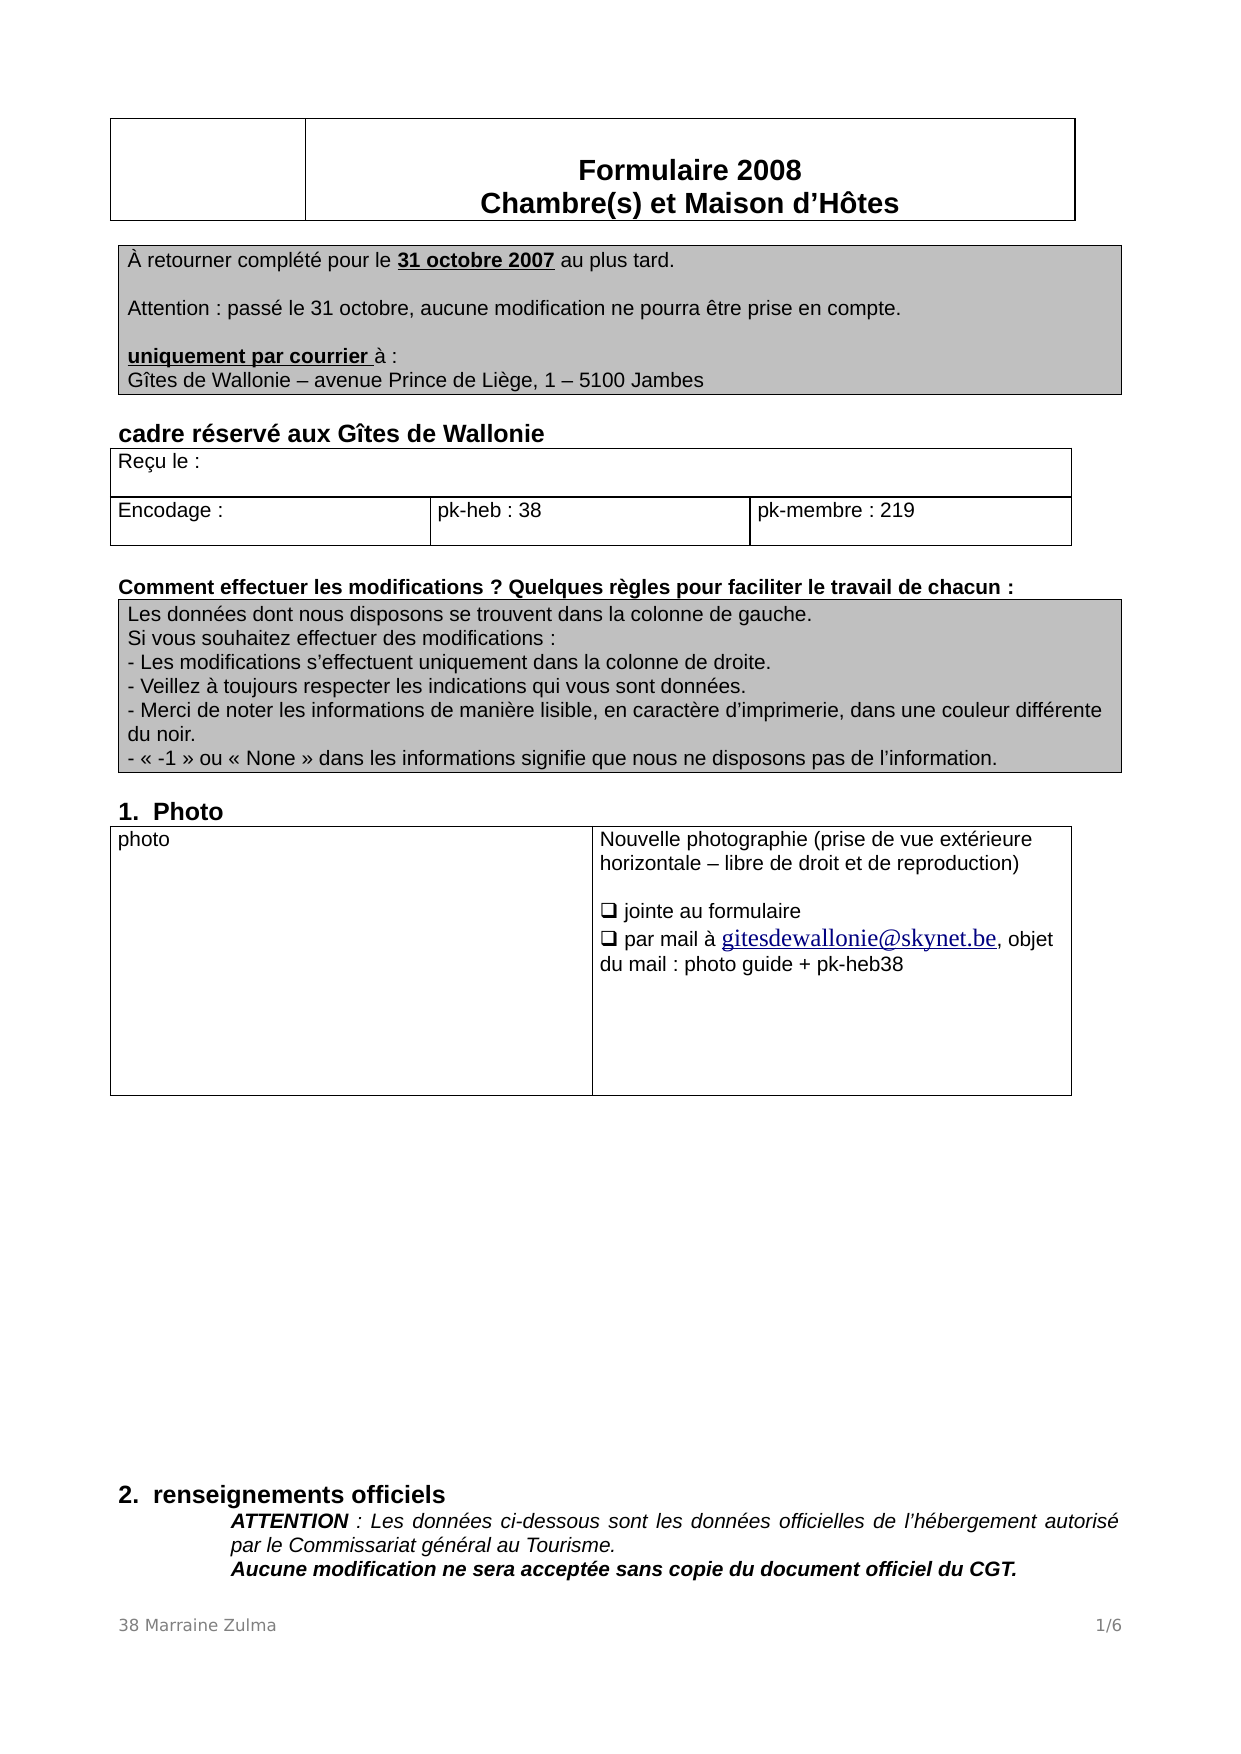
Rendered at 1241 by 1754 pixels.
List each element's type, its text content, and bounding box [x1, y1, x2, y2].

text uniquement par courrier à : [119, 341, 1121, 364]
text - Veillez à toujours respecter les indications qui vous sont données. [119, 671, 1121, 695]
text 2. renseignements officiels [118, 1480, 1122, 1508]
table_header photo [111, 827, 592, 1095]
text 1. Photo [118, 797, 1122, 826]
text Aucune modification ne sera acceptée sans copie du document officiel du CGT. [231, 1556, 1122, 1580]
text Les données dont nous disposons se trouvent dans la colonne de gauche. [119, 600, 1121, 623]
table_header Nouvelle photographie (prise de vue extérieure horizontale – libre de droit et de reproduction)  jointe au formulaire  par mail à gitesdewallonie@skynet.be, objet du mail : photo guide + pk-heb38 [593, 827, 1071, 1095]
text - « -1 » ou « None » dans les informations signifie que nous ne disposons pas de l’information. [119, 743, 1121, 772]
text Si vous souhaitez effectuer des modifications : [119, 623, 1121, 647]
text - Merci de noter les informations de manière lisible, en caractère d’imprimerie, dans une couleur différente du noir. [119, 695, 1121, 743]
table_header Reçu le : [111, 449, 1071, 496]
text Attention : passé le 31 octobre, aucune modification ne pourra être prise en compte. [119, 293, 1121, 317]
table_cell pk-membre : 219 [751, 498, 1071, 545]
table_cell Encodage : [111, 498, 430, 545]
text Comment effectuer les modifications ? Quelques règles pour faciliter le travail de chacun : [118, 575, 1122, 599]
text ATTENTION : Les données ci-dessous sont les données officielles de l’hébergement autorisé par le Commissariat général au Tourisme. [231, 1508, 1122, 1556]
table_cell pk-heb : 38 [431, 498, 749, 545]
text - Les modifications s’effectuent uniquement dans la colonne de droite. [119, 647, 1121, 671]
text À retourner complété pour le 31 octobre 2007 au plus tard. [119, 246, 1121, 269]
table_header Formulaire 2008 Chambre(s) et Maison d’Hôtes [306, 119, 1074, 220]
text Gîtes de Wallonie – avenue Prince de Liège, 1 – 5100 Jambes [119, 364, 1121, 394]
text cadre réservé aux Gîtes de Wallonie [118, 419, 1122, 447]
table_header [111, 119, 305, 220]
